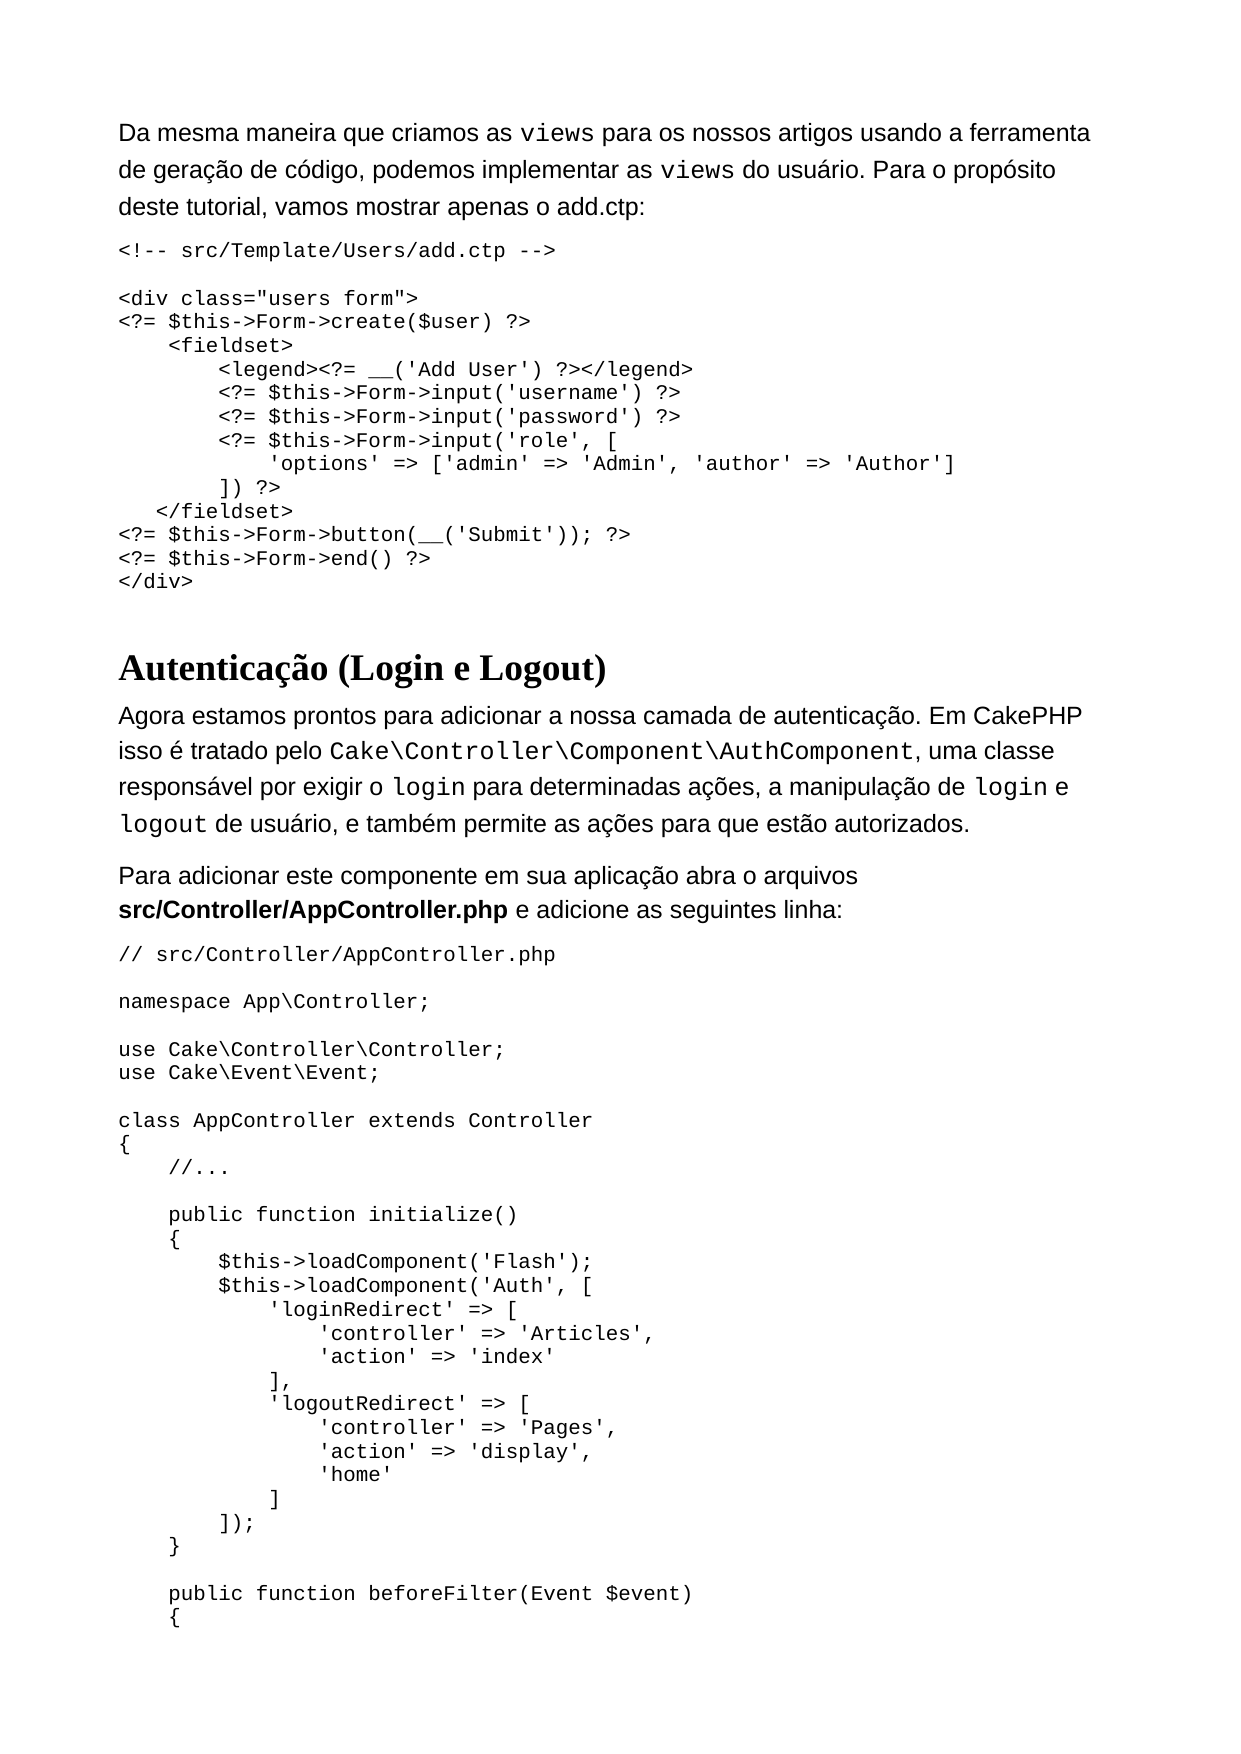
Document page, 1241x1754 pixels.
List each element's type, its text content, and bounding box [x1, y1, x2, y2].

text Da mesma maneira que criamos as views para os nossos artigos usando a ferramenta de geração de código, podemos implementar as views do usuário. Para o propósito deste tutorial, vamos mostrar apenas o add.ctp: [118, 118, 1122, 220]
text 'action' => 'display', [118, 1441, 1122, 1464]
text <?= $this->Form->input('username') ?> [118, 382, 1122, 406]
text { [118, 1133, 1122, 1157]
text <?= $this->Form->input('role', [ [118, 430, 1122, 453]
text { [118, 1228, 1122, 1252]
text <!-- src/Template/Users/add.ctp --> [118, 241, 1122, 264]
text </fieldset> [118, 501, 1122, 524]
text } [118, 1535, 1122, 1559]
text 'home' [118, 1464, 1122, 1488]
text ] [118, 1488, 1122, 1512]
text namespace App\Controller; [118, 991, 1122, 1015]
text 'logoutRedirect' => [ [118, 1393, 1122, 1417]
text <legend><?= __('Add User') ?></legend> [118, 359, 1122, 382]
text <fieldset> [118, 335, 1122, 359]
subtitle Autenticação (Login e Logout) [118, 646, 1122, 689]
text <?= $this->Form->create($user) ?> [118, 311, 1122, 335]
text 'controller' => 'Pages', [118, 1417, 1122, 1441]
text use Cake\Controller\Controller; [118, 1039, 1122, 1062]
text $this->loadComponent('Auth', [ [118, 1275, 1122, 1299]
text ]) ?> [118, 477, 1122, 501]
text //... [118, 1157, 1122, 1181]
text ]); [118, 1512, 1122, 1535]
text public function beforeFilter(Event $event) [118, 1583, 1122, 1606]
text <?= $this->Form->end() ?> [118, 548, 1122, 572]
text class AppController extends Controller [118, 1110, 1122, 1133]
text // src/Controller/AppController.php [118, 944, 1122, 968]
text Agora estamos prontos para adicionar a nossa camada de autenticação. Em CakePHP isso é tratado pelo Cake\Controller\Component\AuthComponent, uma classe responsável por exigir o login para determinadas ações, a manipulação de login e logout de usuário, e também permite as ações para que estão autorizados. [118, 701, 1122, 840]
text <div class="users form"> [118, 288, 1122, 311]
text $this->loadComponent('Flash'); [118, 1252, 1122, 1275]
text public function initialize() [118, 1204, 1122, 1228]
text <?= $this->Form->button(__('Submit')); ?> [118, 524, 1122, 548]
text 'options' => ['admin' => 'Admin', 'author' => 'Author'] [118, 453, 1122, 477]
text use Cake\Event\Event; [118, 1062, 1122, 1086]
text </div> [118, 572, 1122, 595]
text 'action' => 'index' [118, 1346, 1122, 1370]
text 'controller' => 'Articles', [118, 1322, 1122, 1346]
text ], [118, 1370, 1122, 1393]
text { [118, 1606, 1122, 1630]
text Para adicionar este componente em sua aplicação abra o arquivos src/Controller/AppController.php e adicione as seguintes linha: [118, 861, 1122, 924]
text <?= $this->Form->input('password') ?> [118, 406, 1122, 430]
text 'loginRedirect' => [ [118, 1299, 1122, 1322]
